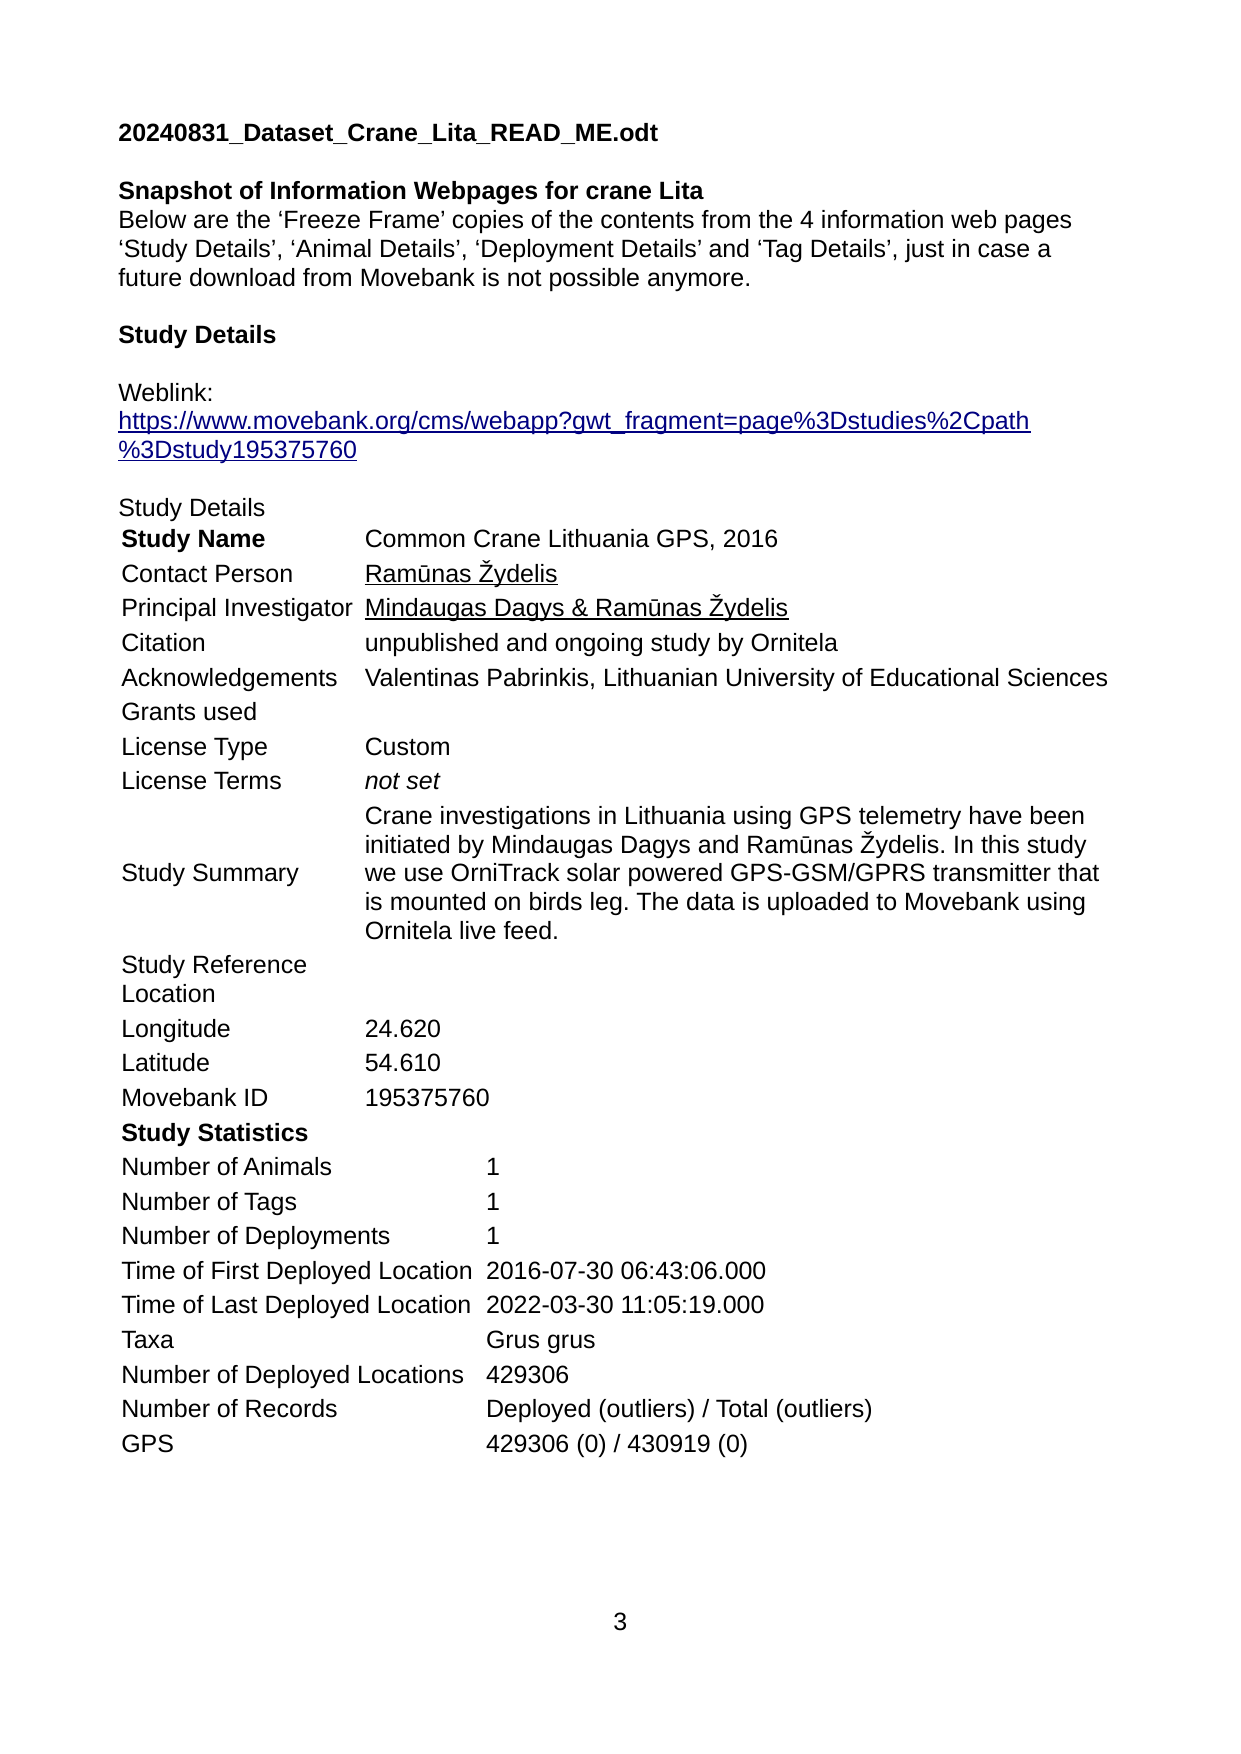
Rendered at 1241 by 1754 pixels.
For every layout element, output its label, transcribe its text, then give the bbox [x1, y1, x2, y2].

table_cell Citation [118, 625, 362, 660]
table_cell Time of First Deployed Location [118, 1253, 483, 1288]
table_cell 2022-03-30 11:05:19.000 [483, 1288, 886, 1322]
table_cell Number of Deployments [118, 1219, 483, 1253]
table_cell 1 [483, 1149, 886, 1184]
table_header Common Crane Lithuania GPS, 2016 [362, 521, 1122, 556]
table_cell [118, 1461, 1122, 1466]
table_cell Study Reference Location [118, 948, 362, 1011]
table_cell [362, 694, 1122, 729]
table_header Study Statistics [118, 1115, 483, 1149]
table_cell Taxa [118, 1322, 483, 1357]
table_cell License Terms [118, 764, 362, 798]
table_cell Time of Last Deployed Location [118, 1288, 483, 1322]
table_cell 429306 (0) / 430919 (0) [483, 1426, 886, 1461]
table_cell GPS [118, 1426, 483, 1461]
table_cell Custom [362, 729, 1122, 763]
table_cell Contact Person [118, 556, 362, 591]
table_cell 2016-07-30 06:43:06.000 [483, 1253, 886, 1288]
text https://www.movebank.org/cms/webapp?gwt_fragment=page%3Dstudies%2Cpath%3Dstudy195375760 [118, 406, 1122, 464]
table_cell 429306 [483, 1357, 886, 1391]
table_cell Mindaugas Dagys & Ramūnas Žydelis [362, 591, 1122, 625]
table_cell Acknowledgements [118, 660, 362, 694]
table_header [118, 1115, 1122, 1461]
table_cell Movebank ID [118, 1080, 362, 1115]
text Snapshot of Information Webpages for crane Lita [118, 176, 1122, 205]
table_cell License Type [118, 729, 362, 763]
table_cell 195375760 [362, 1080, 1122, 1115]
table_cell 54.610 [362, 1046, 1122, 1080]
table_cell Ramūnas Žydelis [362, 556, 1122, 591]
text Weblink: [118, 378, 1122, 406]
table_cell Number of Animals [118, 1149, 483, 1184]
text Study Details [118, 320, 1122, 349]
table_cell 1 [483, 1219, 886, 1253]
table_cell Latitude [118, 1046, 362, 1080]
table_cell [362, 948, 1122, 1011]
table_cell 1 [483, 1184, 886, 1218]
table_cell Valentinas Pabrinkis, Lithuanian University of Educational Sciences [362, 660, 1122, 694]
table_header Study Details [118, 493, 1122, 521]
table_cell Longitude [118, 1011, 362, 1046]
table_cell unpublished and ongoing study by Ornitela [362, 625, 1122, 660]
table_cell Number of Records [118, 1391, 483, 1426]
table_header Study Name [118, 521, 362, 556]
table_cell Study Summary [118, 798, 362, 948]
table_cell Principal Investigator [118, 591, 362, 625]
table_cell 24.620 [362, 1011, 1122, 1046]
table_cell Crane investigations in Lithuania using GPS telemetry have been initiated by Mindaugas Dagys and Ramūnas Žydelis. In this study we use OrniTrack solar powered GPS-GSM/GPRS transmitter that is mounted on birds leg. The data is uploaded to Movebank using Ornitela live feed. [362, 798, 1122, 948]
text Below are the ‘Freeze Frame’ copies of the contents from the 4 information web pages ‘Study Details’, ‘Animal Details’, ‘Deployment Details’ and ‘Tag Details’, just in case a future download from Movebank is not possible anymore. [118, 205, 1122, 291]
table_cell not set [362, 764, 1122, 798]
table_cell Deployed (outliers) / Total (outliers) [483, 1391, 886, 1426]
table_cell Number of Tags [118, 1184, 483, 1218]
table_header [483, 1115, 886, 1149]
table_cell Grus grus [483, 1322, 886, 1357]
table_cell Number of Deployed Locations [118, 1357, 483, 1391]
table_cell Grants used [118, 694, 362, 729]
